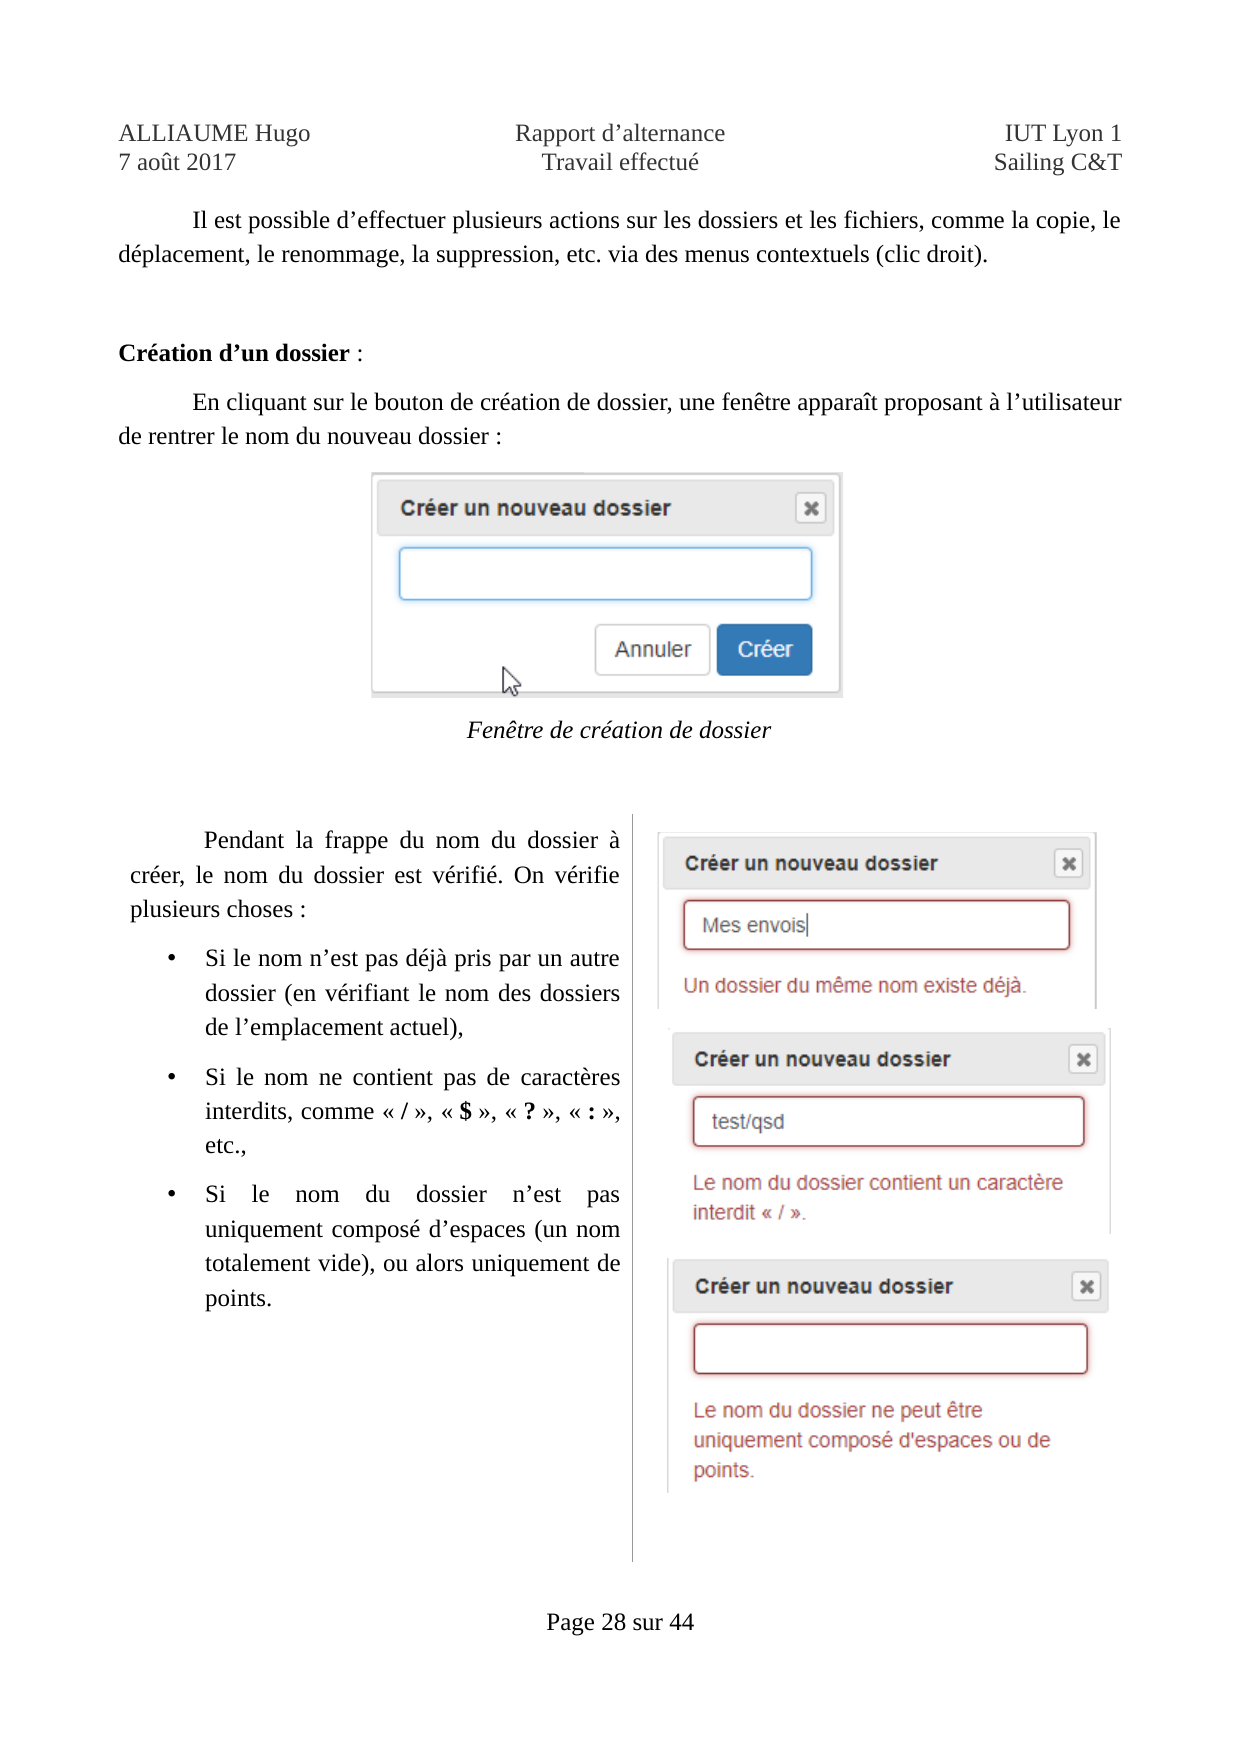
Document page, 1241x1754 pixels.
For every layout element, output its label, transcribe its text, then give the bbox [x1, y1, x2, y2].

text Création d’un dossier : [118, 338, 1122, 366]
picture [371, 472, 844, 698]
picture [668, 1028, 1111, 1234]
text Fenêtre de création de dossier [118, 716, 1122, 744]
picture [657, 832, 1097, 1009]
text Il est possible d’effectuer plusieurs actions sur les dossiers et les fichiers, comme la copie, le déplacement, le renommage, la suppression, etc. via des menus contextuels (clic droit). [118, 205, 1122, 268]
text En cliquant sur le bouton de création de dossier, une fenêtre apparaît proposant à l’utilisateur de rentrer le nom du nouveau dossier : [118, 387, 1122, 450]
table_header Pendant la frappe du nom du dossier à créer, le nom du dossier est vérifié. On vérifie plusieurs choses : Si le nom n’est pas déjà pris par un autre dossier (en vérifiant le nom des dossiers de l’emplacement actuel), Si le nom ne contient pas de caractères interdits, comme « / », « $ », « ? », « : », etc., Si le nom du dossier n’est pas uniquement composé d’espaces (un nom totalement vide), ou alors uniquement de points. [118, 814, 632, 1562]
table_header [633, 814, 1122, 1562]
picture [667, 1258, 1112, 1493]
